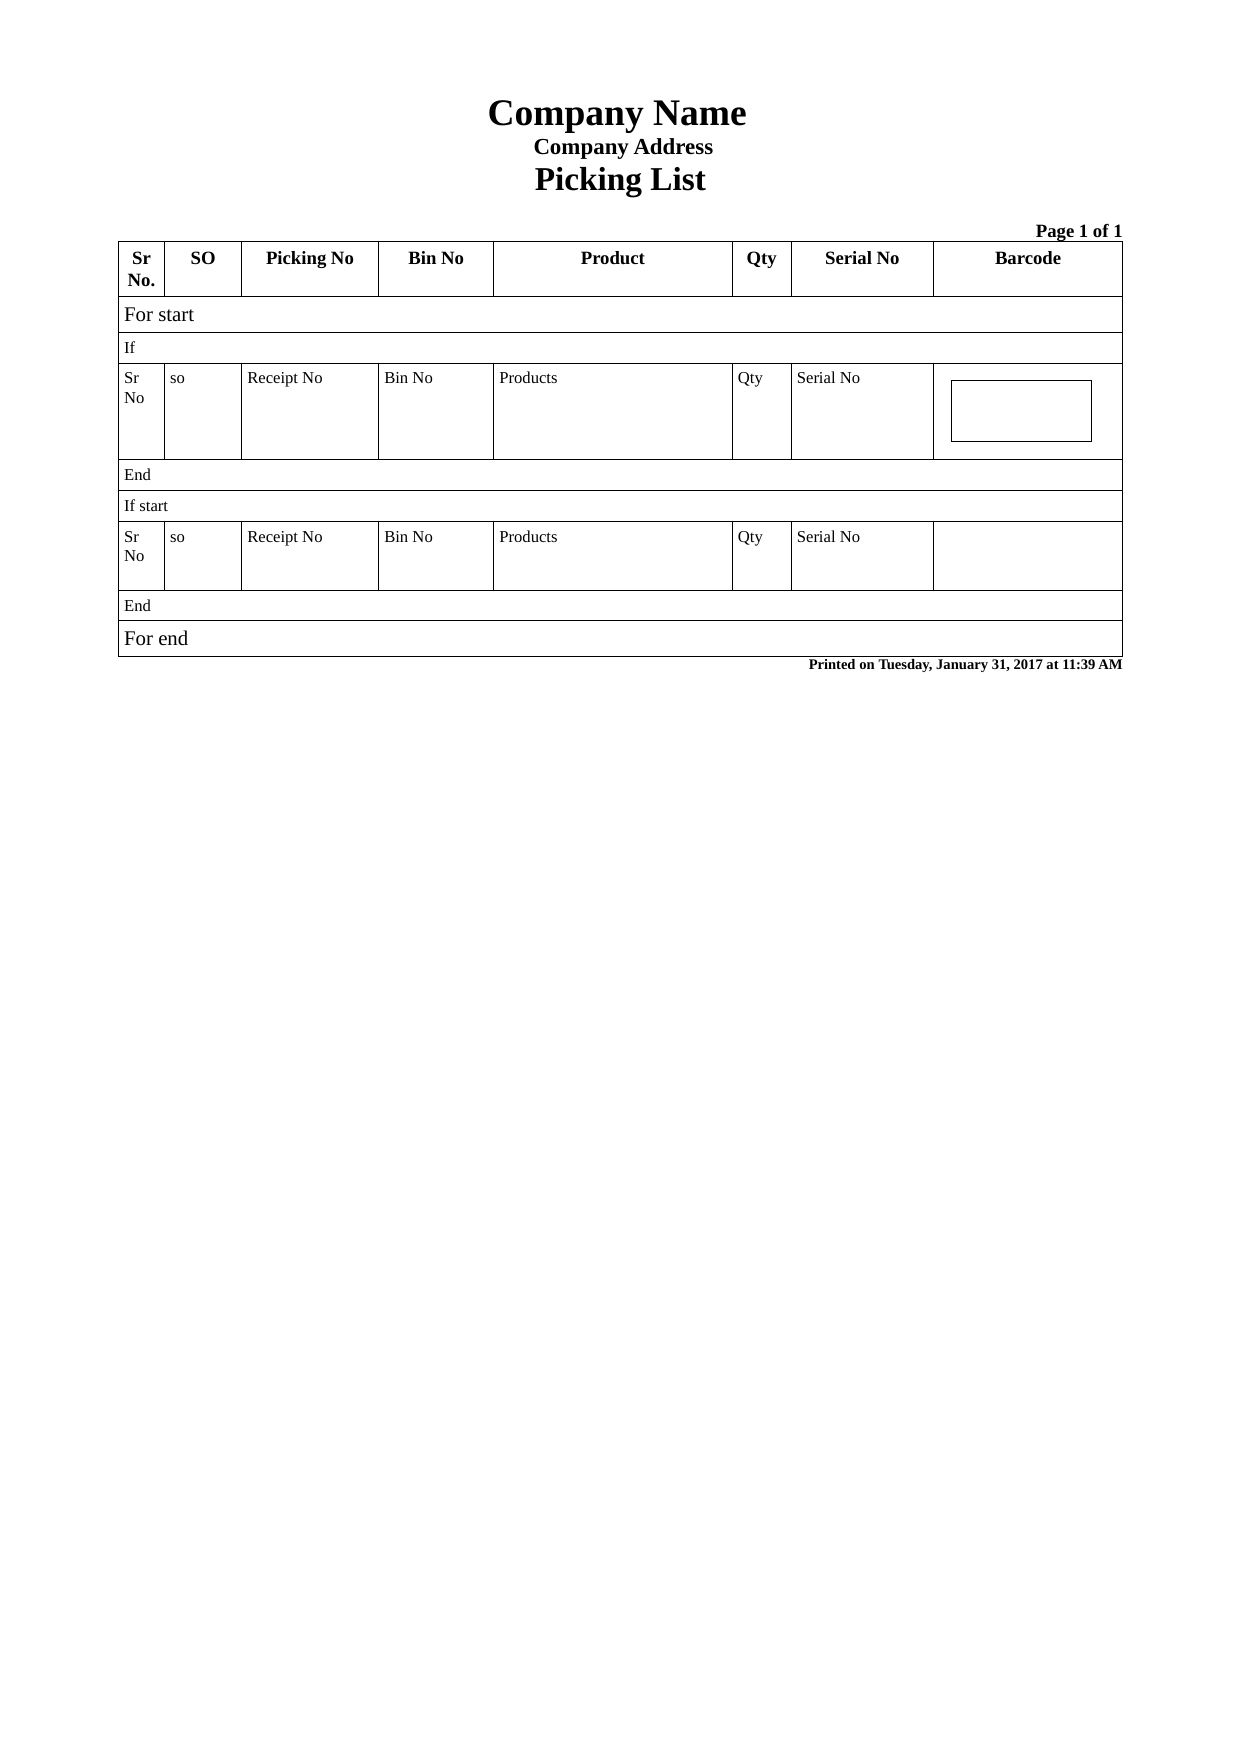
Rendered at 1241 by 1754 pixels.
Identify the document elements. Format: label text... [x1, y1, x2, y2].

table_header Sr No. [119, 242, 164, 296]
table_cell Serial No [792, 522, 933, 590]
subtitle Page 1 of 1 [118, 220, 1122, 241]
table_cell Qty [733, 522, 791, 590]
table_cell Serial No [792, 364, 933, 459]
table_header Serial No [792, 242, 933, 296]
table_cell Bin No [379, 522, 493, 590]
table_header Picking No [242, 242, 378, 296]
table_cell For start [119, 297, 1122, 332]
table_header Product [494, 242, 732, 296]
table_cell Sr No [119, 522, 164, 590]
table_cell so [165, 364, 241, 459]
table_cell Receipt No [242, 522, 378, 590]
table_cell Qty [733, 364, 791, 459]
table_header SO [165, 242, 241, 296]
table_cell so [165, 522, 241, 590]
table_cell Products [494, 364, 732, 459]
table_cell End [119, 591, 1122, 620]
table_cell For end [119, 621, 1122, 656]
table_cell Bin No [379, 364, 493, 459]
table_cell Receipt No [242, 364, 378, 459]
table_header Bin No [379, 242, 493, 296]
table_cell End [119, 460, 1122, 490]
table_cell Sr No [119, 364, 164, 459]
table_cell [934, 522, 1122, 590]
table_cell If start [119, 491, 1122, 521]
text Printed on Tuesday, January 31, 2017 at 11:39 AM [118, 657, 1122, 673]
table_cell If [119, 333, 1122, 362]
table_cell [934, 364, 1122, 459]
table_header Qty [733, 242, 791, 296]
table_header Barcode [934, 242, 1122, 296]
table_cell Products [494, 522, 732, 590]
